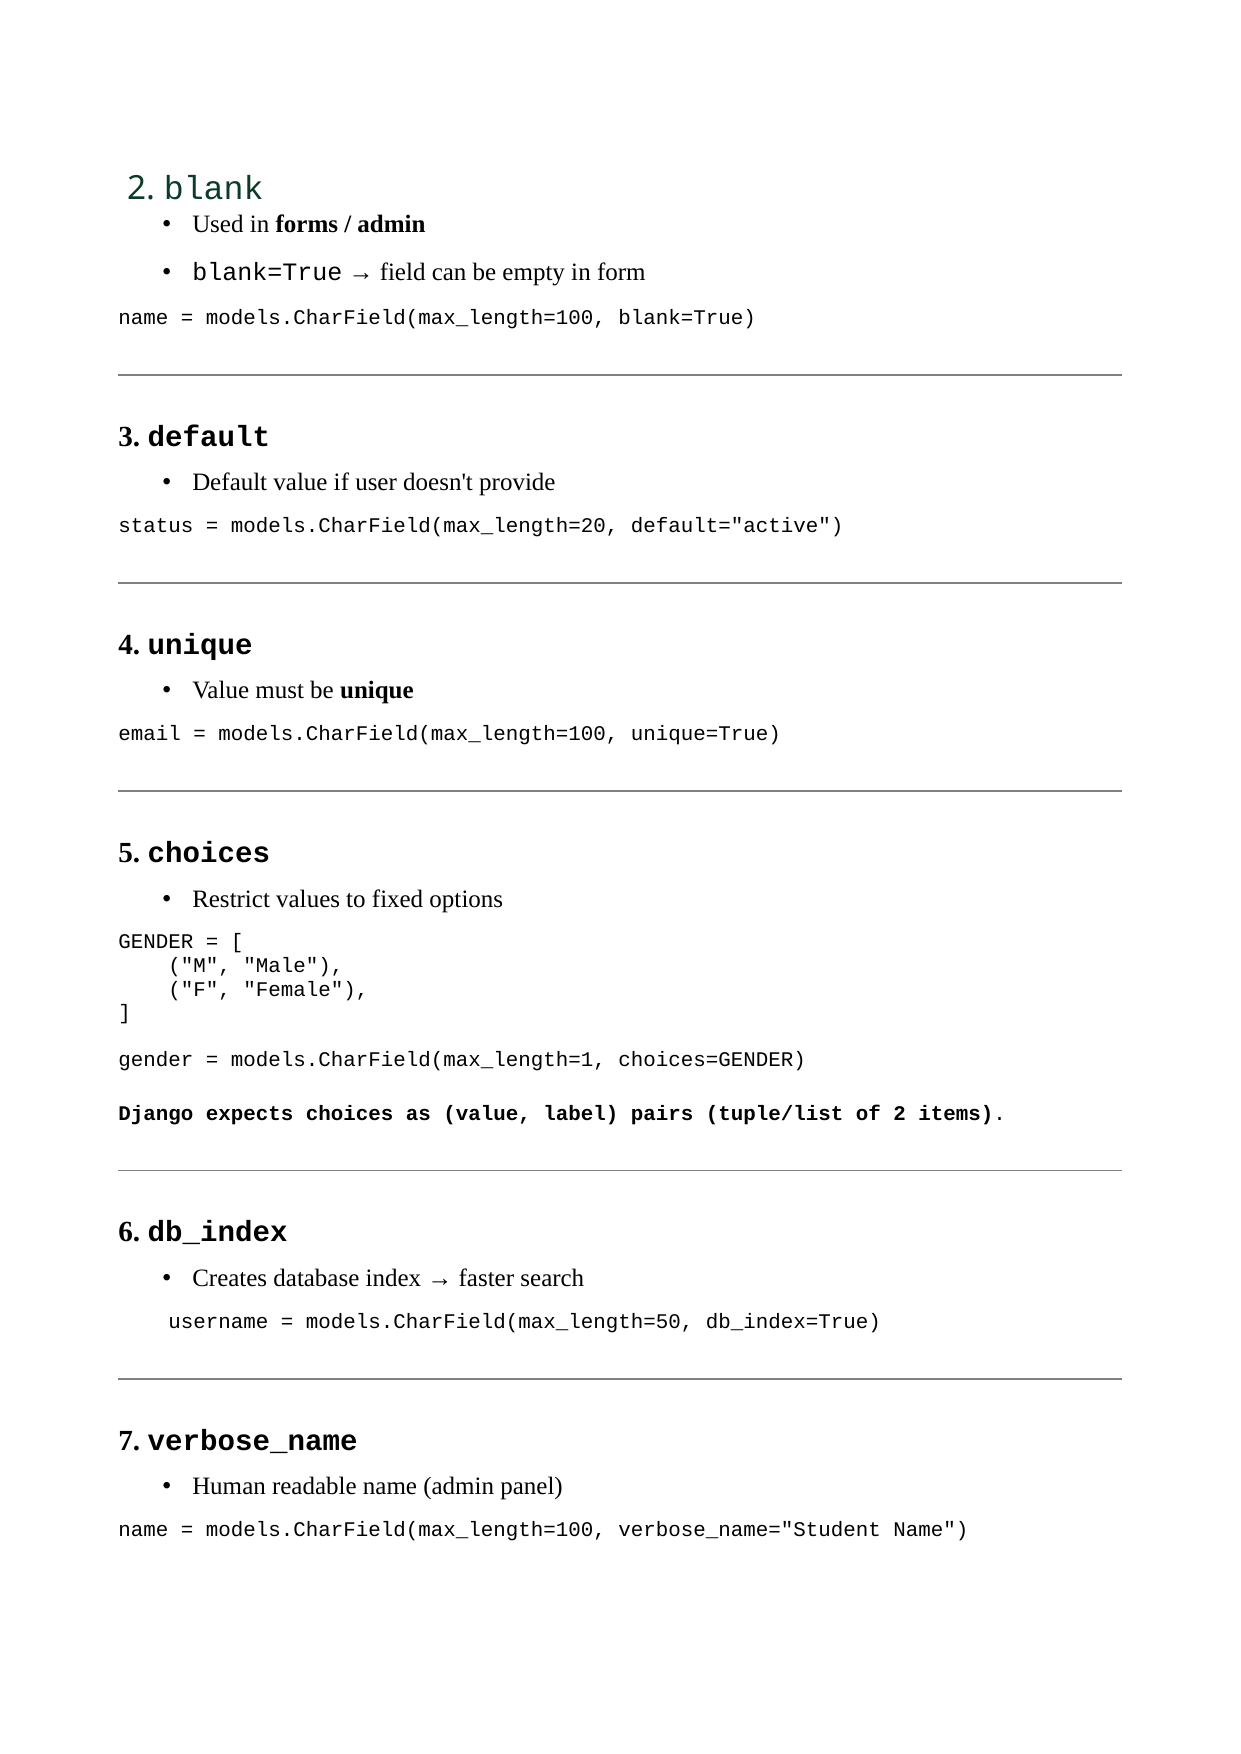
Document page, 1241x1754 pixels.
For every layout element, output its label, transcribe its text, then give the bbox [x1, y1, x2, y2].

subtitle 6. db_index [118, 1214, 1122, 1251]
text email = models.CharField(max_length=100, unique=True) [118, 723, 1122, 747]
text ("M", "Male"), [118, 955, 1122, 978]
text Django expects choices as (value, label) pairs (tuple/list of 2 items). [118, 1103, 1122, 1126]
list Used in forms / admin [162, 209, 1122, 238]
list blank=True → field can be empty in form [162, 257, 1122, 288]
text gender = models.CharField(max_length=1, choices=GENDER) [118, 1049, 1122, 1073]
list Creates database index → faster search [162, 1263, 1122, 1292]
text username = models.CharField(max_length=50, db_index=True) [118, 1311, 1122, 1334]
list Default value if user doesn't provide [162, 467, 1122, 496]
list Value must be unique [162, 676, 1122, 704]
subtitle 4. unique [118, 627, 1122, 663]
list Restrict values to fixed options [162, 884, 1122, 912]
text 2. blank [118, 163, 1122, 209]
subtitle 5. choices [118, 835, 1122, 871]
subtitle 7. verbose_name [118, 1423, 1122, 1459]
text GENDER = [ [118, 931, 1122, 955]
text name = models.CharField(max_length=100, verbose_name="Student Name") [118, 1519, 1122, 1542]
text name = models.CharField(max_length=100, blank=True) [118, 307, 1122, 331]
subtitle 3. default [118, 419, 1122, 455]
text ("F", "Female"), [118, 978, 1122, 1002]
text ] [118, 1002, 1122, 1026]
text status = models.CharField(max_length=20, default="active") [118, 515, 1122, 539]
list Human readable name (admin panel) [162, 1471, 1122, 1500]
